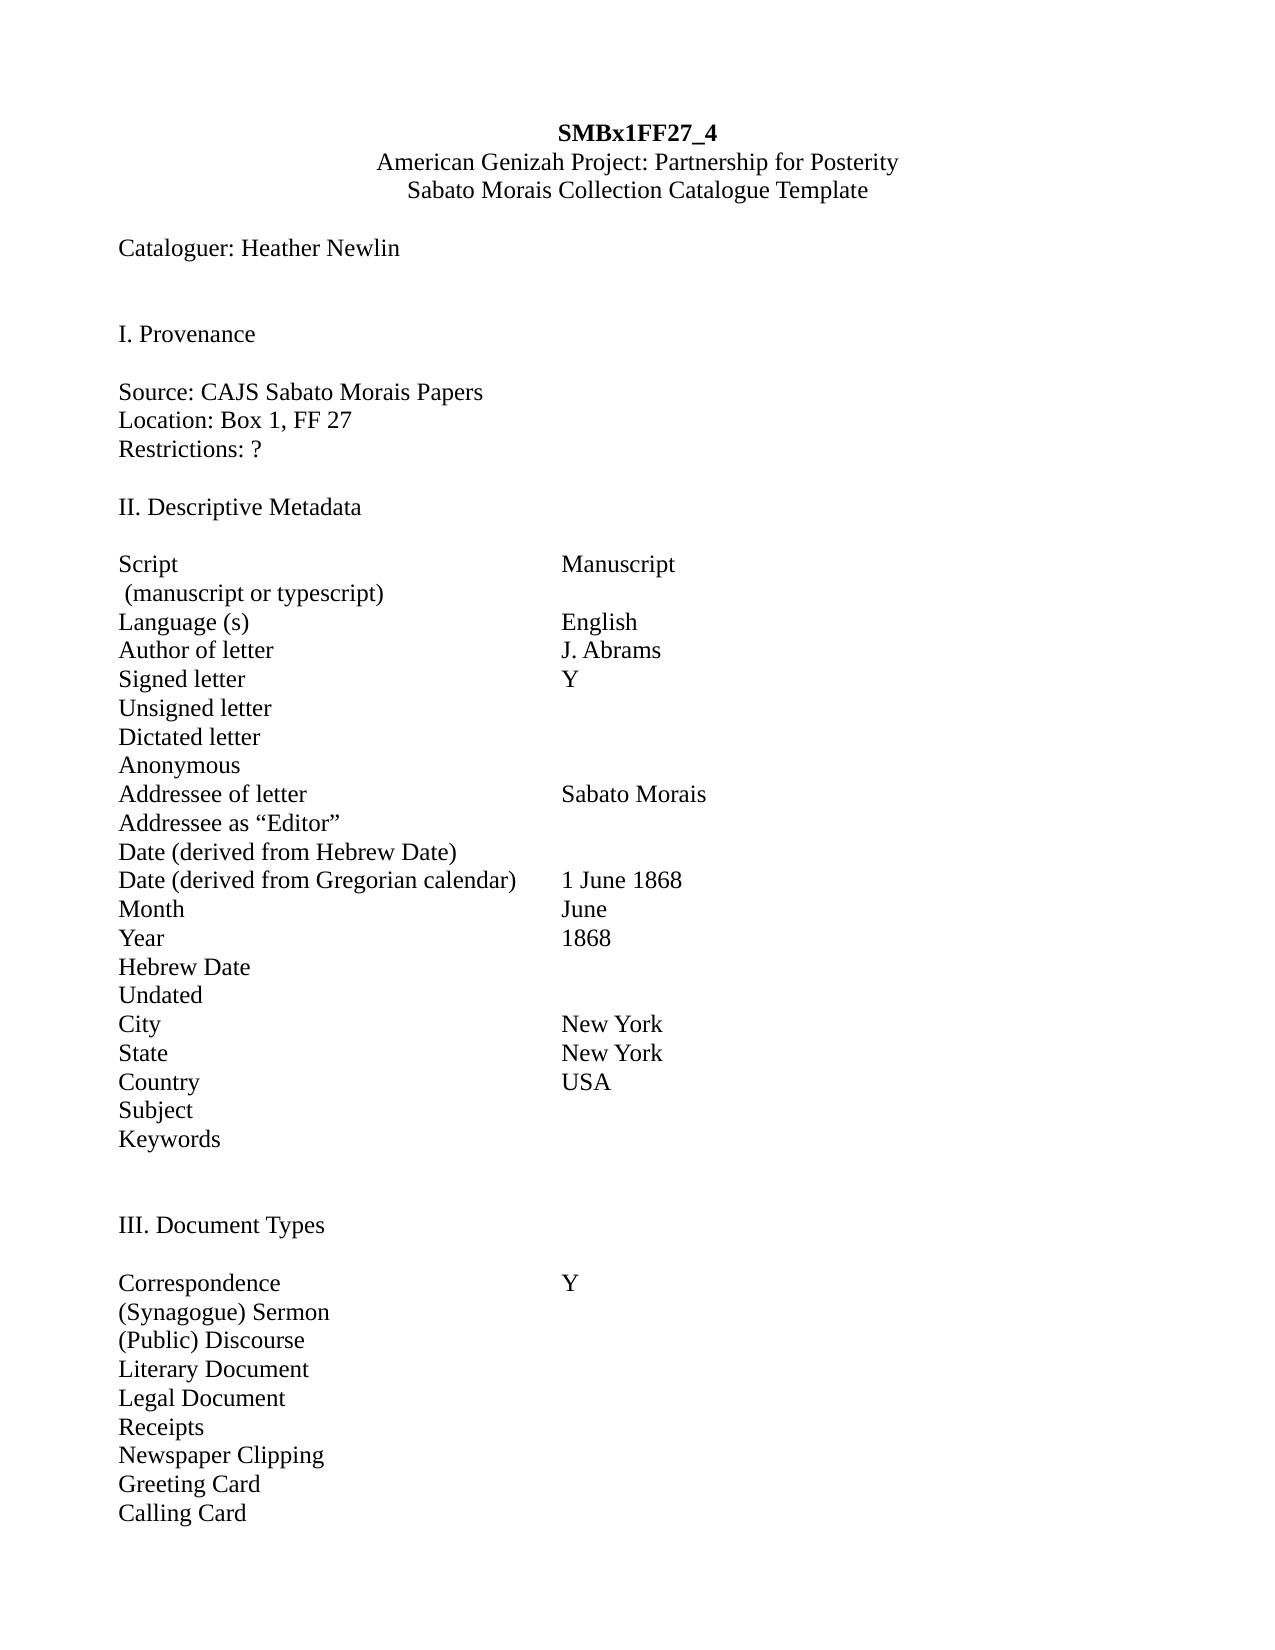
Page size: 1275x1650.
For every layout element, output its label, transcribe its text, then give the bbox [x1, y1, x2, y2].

text Keywords [118, 1124, 1157, 1153]
text Newspaper Clipping [118, 1441, 1157, 1469]
text (manuscript or typescript) [118, 578, 1157, 607]
text Undated [118, 981, 1157, 1009]
text City New York [118, 1009, 1157, 1038]
text Anonymous [118, 751, 1157, 779]
text Date (derived from Hebrew Date) [118, 837, 1157, 866]
text Cataloguer: Heather Newlin [118, 233, 1157, 262]
text Calling Card [118, 1498, 1157, 1527]
text Date (derived from Gregorian calendar) 1 June 1868 [118, 866, 1157, 894]
text II. Descriptive Metadata [118, 492, 1157, 521]
text Signed letter Y [118, 664, 1157, 693]
text American Genizah Project: Partnership for Posterity [118, 147, 1157, 176]
text Addressee of letter Sabato Morais [118, 779, 1157, 808]
text Sabato Morais Collection Catalogue Template [118, 176, 1157, 204]
text Dictated letter [118, 722, 1157, 751]
text I. Provenance [118, 319, 1157, 348]
text Unsigned letter [118, 693, 1157, 722]
text Source: CAJS Sabato Morais Papers [118, 377, 1157, 406]
text Correspondence Y [118, 1268, 1157, 1297]
text Month June [118, 894, 1157, 923]
text Legal Document [118, 1383, 1157, 1412]
text (Synagogue) Sermon [118, 1297, 1157, 1326]
text Addressee as “Editor” [118, 808, 1157, 837]
text Restrictions: ? [118, 434, 1157, 463]
text SMBx1FF27_4 [118, 118, 1157, 147]
text Author of letter J. Abrams [118, 636, 1157, 664]
text Language (s) English [118, 607, 1157, 636]
text State New York [118, 1038, 1157, 1067]
text Literary Document [118, 1354, 1157, 1383]
text Year 1868 [118, 923, 1157, 952]
text Hebrew Date [118, 952, 1157, 981]
text (Public) Discourse [118, 1326, 1157, 1354]
text Subject [118, 1096, 1157, 1124]
text Country USA [118, 1067, 1157, 1096]
text Location: Box 1, FF 27 [118, 406, 1157, 434]
text Script Manuscript [118, 549, 1157, 578]
text Receipts [118, 1412, 1157, 1441]
text III. Document Types [118, 1211, 1157, 1239]
text Greeting Card [118, 1469, 1157, 1498]
